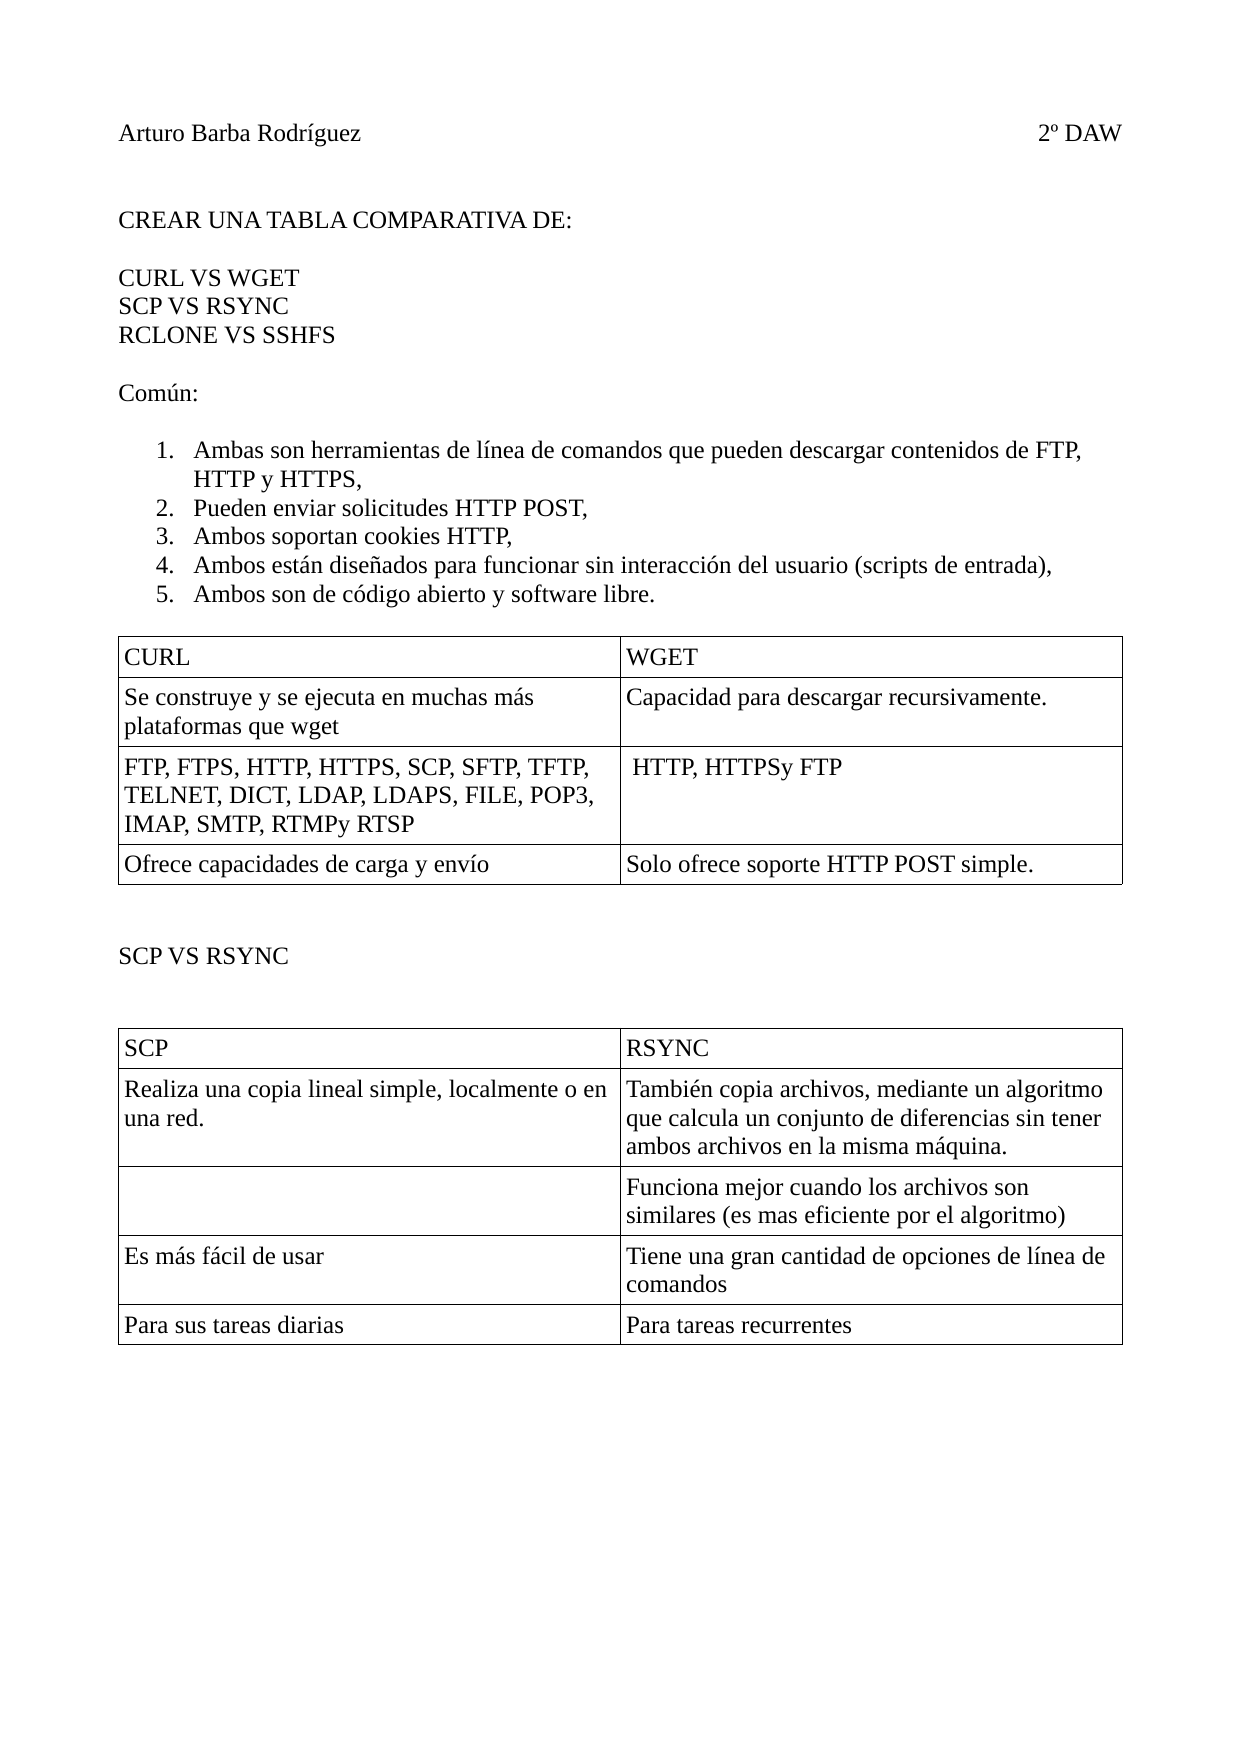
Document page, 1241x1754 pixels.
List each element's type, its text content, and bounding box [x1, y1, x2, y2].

table_cell Solo ofrece soporte HTTP POST simple. [621, 845, 1122, 884]
table_cell HTTP, HTTPSy FTP [621, 747, 1122, 843]
table_header RSYNC [621, 1029, 1122, 1068]
list Pueden enviar solicitudes HTTP POST, [156, 493, 1122, 521]
list Ambos soportan cookies HTTP, [156, 521, 1122, 550]
table_cell Se construye y se ejecuta en muchas más plataformas que wget [119, 678, 620, 746]
table_cell Ofrece capacidades de carga y envío [119, 845, 620, 884]
table_cell Para tareas recurrentes [621, 1305, 1122, 1344]
text RCLONE VS SSHFS [118, 320, 1122, 349]
text SCP VS RSYNC [118, 291, 1122, 320]
table_header CURL [119, 637, 620, 677]
table_header WGET [621, 637, 1122, 677]
text Común: [118, 378, 1122, 406]
table_cell Es más fácil de usar [119, 1236, 620, 1304]
text CURL VS WGET [118, 263, 1122, 291]
table_header SCP [119, 1029, 620, 1068]
table_cell Tiene una gran cantidad de opciones de línea de comandos [621, 1236, 1122, 1304]
table_cell [119, 1167, 620, 1235]
table_cell FTP, FTPS, HTTP, HTTPS, SCP, SFTP, TFTP, TELNET, DICT, LDAP, LDAPS, FILE, POP3, IMAP, SMTP, RTMPy RTSP [119, 747, 620, 843]
table_cell Para sus tareas diarias [119, 1305, 620, 1344]
list Ambas son herramientas de línea de comandos que pueden descargar contenidos de FTP, HTTP y HTTPS, [156, 435, 1122, 493]
table_cell Realiza una copia lineal simple, localmente o en una red. [119, 1069, 620, 1166]
list Ambos son de código abierto y software libre. [156, 579, 1122, 608]
text SCP VS RSYNC [118, 941, 1122, 970]
list Ambos están diseñados para funcionar sin interacción del usuario (scripts de entrada), [156, 550, 1122, 579]
table_cell También copia archivos, mediante un algoritmo que calcula un conjunto de diferencias sin tener ambos archivos en la misma máquina. [621, 1069, 1122, 1166]
text CREAR UNA TABLA COMPARATIVA DE: [118, 205, 1122, 234]
table_cell Capacidad para descargar recursivamente. [621, 678, 1122, 746]
table_cell Funciona mejor cuando los archivos son similares (es mas eficiente por el algoritmo) [621, 1167, 1122, 1235]
